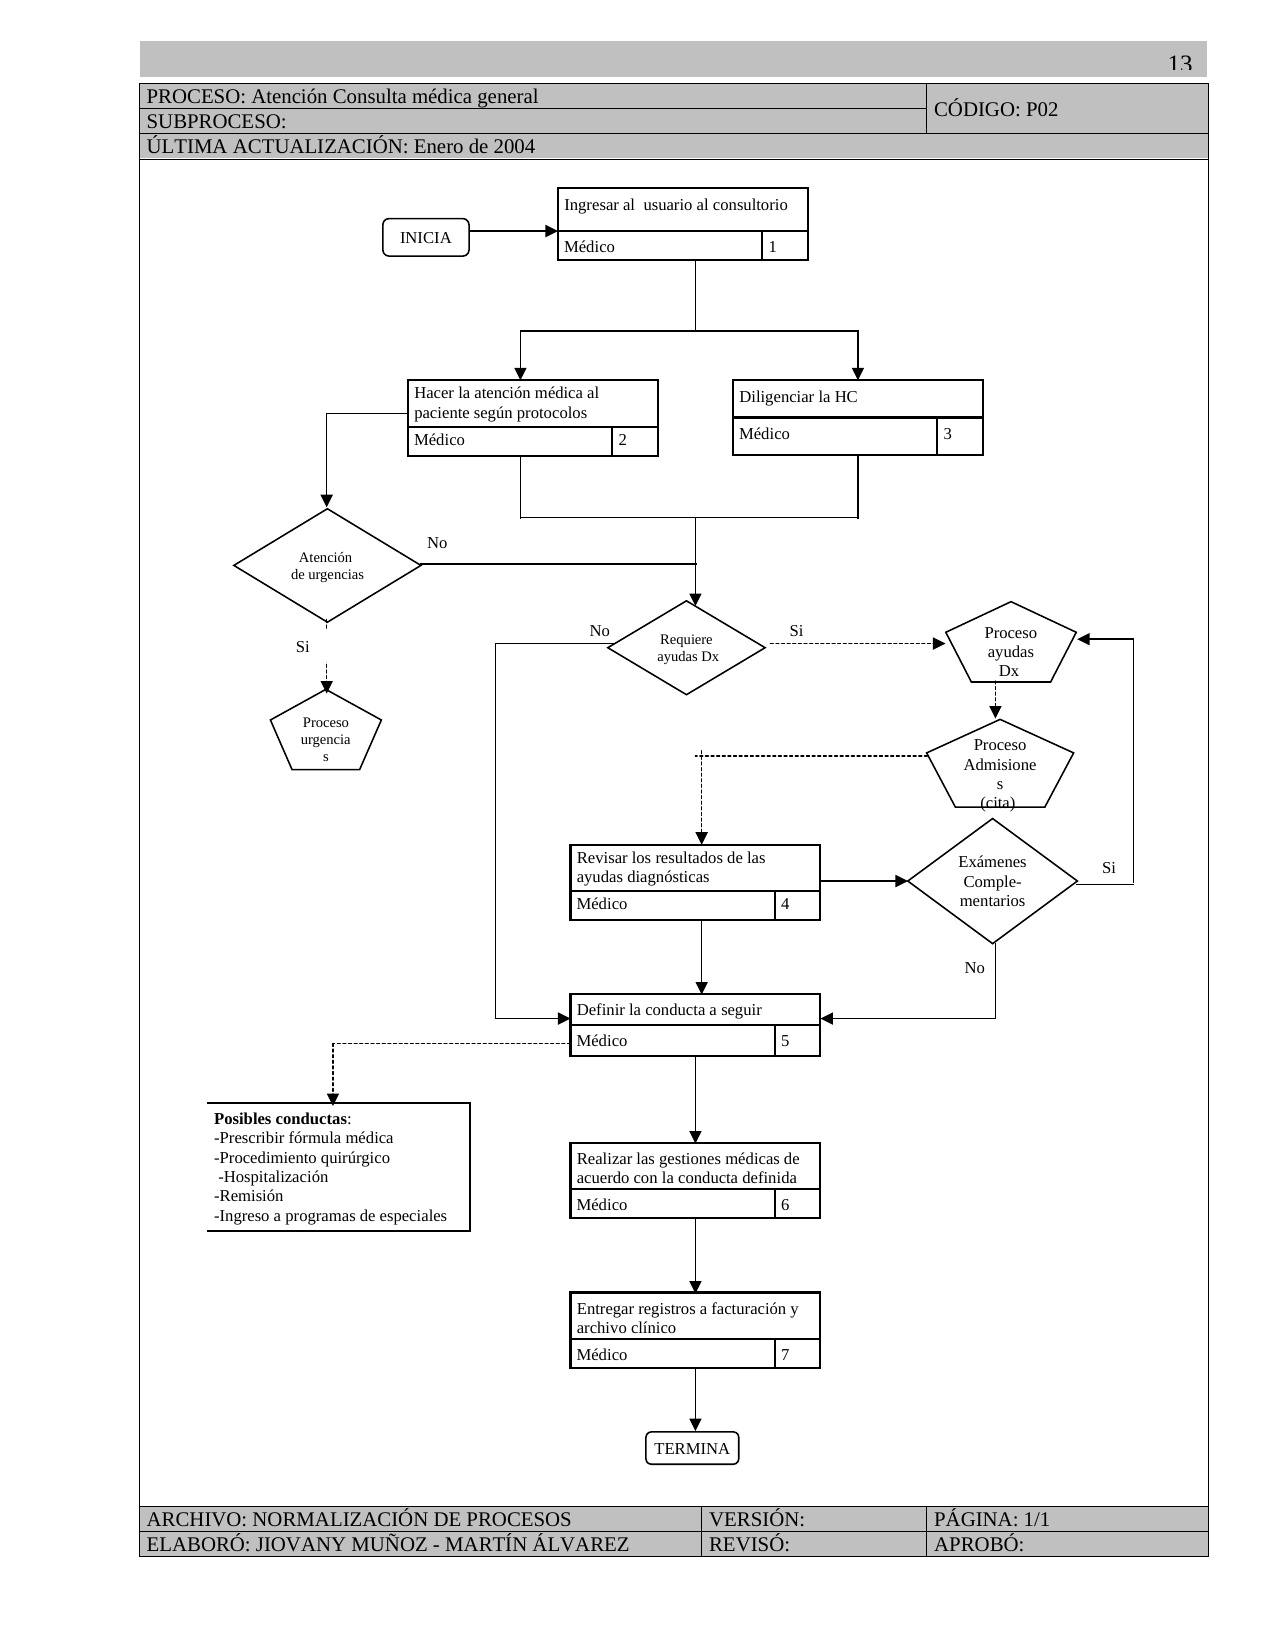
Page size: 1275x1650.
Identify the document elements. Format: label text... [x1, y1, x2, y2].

table_cell SUBPROCESO: [140, 109, 926, 133]
table_cell PÁGINA: 1/1 [927, 1507, 1208, 1531]
table_cell ELABORÓ: JIOVANY MUÑOZ - MARTÍN ÁLVAREZ [140, 1532, 701, 1556]
table_header PROCESO: Atención Consulta médica general [140, 84, 926, 108]
table_header CÓDIGO: P02 [927, 84, 1208, 133]
table_cell REVISÓ: [702, 1532, 926, 1556]
table_cell ARCHIVO: NORMALIZACIÓN DE PROCESOS [140, 1507, 701, 1531]
table_cell ÚLTIMA ACTUALIZACIÓN: Enero de 2004 [140, 134, 1208, 158]
table_cell [140, 160, 1208, 1506]
table_cell VERSIÓN: [702, 1507, 926, 1531]
table_header PROCESO: Atención Consulta médica general [140, 41, 1207, 77]
table_cell APROBÓ: [927, 1532, 1208, 1556]
